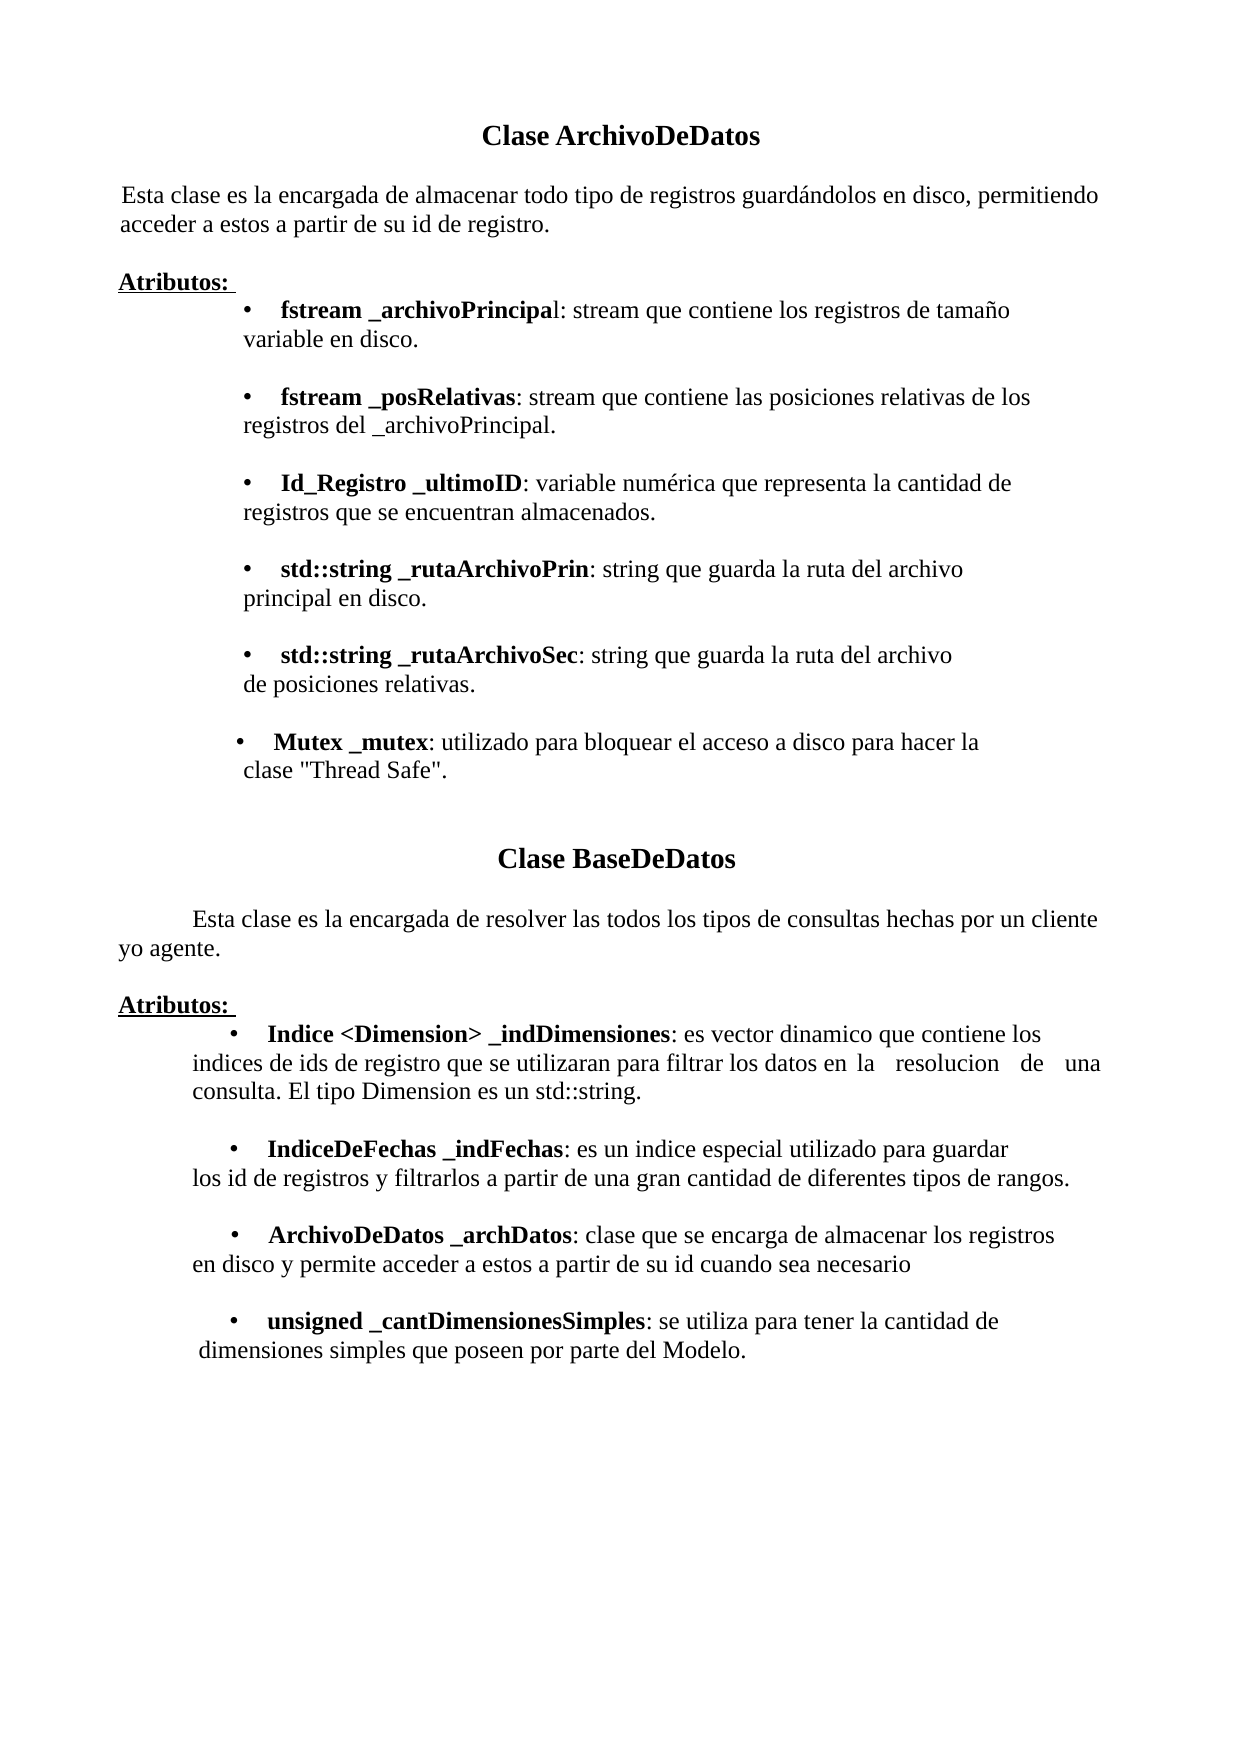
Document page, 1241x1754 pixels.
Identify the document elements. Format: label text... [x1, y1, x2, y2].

list std::string _rutaArchivoPrin: string que guarda la ruta del archivo [243, 554, 1122, 583]
text dimensiones simples que poseen por parte del Modelo. [118, 1335, 1122, 1364]
list de posiciones relativas. [243, 669, 1122, 698]
list principal en disco. [243, 583, 1122, 612]
list fstream _posRelativas: stream que contiene las posiciones relativas de los [243, 382, 1122, 410]
list ArchivoDeDatos _archDatos: clase que se encarga de almacenar los registros [231, 1220, 1122, 1249]
list Indice <Dimension> _indDimensiones: es vector dinamico que contiene los [229, 1019, 1122, 1048]
list Clase ArchivoDeDatos [118, 118, 1122, 152]
list Id_Registro _ultimoID: variable numérica que representa la cantidad de [243, 468, 1122, 497]
list std::string _rutaArchivoSec: string que guarda la ruta del archivo [243, 640, 1122, 669]
text Atributos: [118, 267, 1122, 295]
list clase "Thread Safe". [243, 755, 1122, 784]
list Mutex _mutex: utilizado para bloquear el acceso a disco para hacer la [236, 727, 1122, 755]
list fstream _archivoPrincipal: stream que contiene los registros de tamaño [243, 295, 1122, 324]
list registros que se encuentran almacenados. [243, 497, 1122, 525]
text Atributos: [118, 990, 1122, 1019]
list IndiceDeFechas _indFechas: es un indice especial utilizado para guardar [229, 1134, 1122, 1163]
text variable en disco. [243, 324, 1122, 353]
text Esta clase es la encargada de resolver las todos los tipos de consultas hechas por un cliente yo agente. [118, 904, 1122, 961]
text registros del _archivoPrincipal. [243, 410, 1122, 439]
list unsigned _cantDimensionesSimples: se utiliza para tener la cantidad de [229, 1306, 1122, 1335]
text en disco y permite acceder a estos a partir de su id cuando sea necesario [118, 1249, 1122, 1278]
text los id de registros y filtrarlos a partir de una gran cantidad de diferentes tipos de rangos. [118, 1163, 1122, 1191]
text Clase BaseDeDatos [118, 842, 1122, 875]
text indices de ids de registro que se utilizaran para filtrar los datos en la resolucion de una consulta. El tipo Dimension es un std::string. [118, 1048, 1122, 1105]
text Esta clase es la encargada de almacenar todo tipo de registros guardándolos en disco, permitiendo acceder a estos a partir de su id de registro. [120, 180, 1122, 238]
